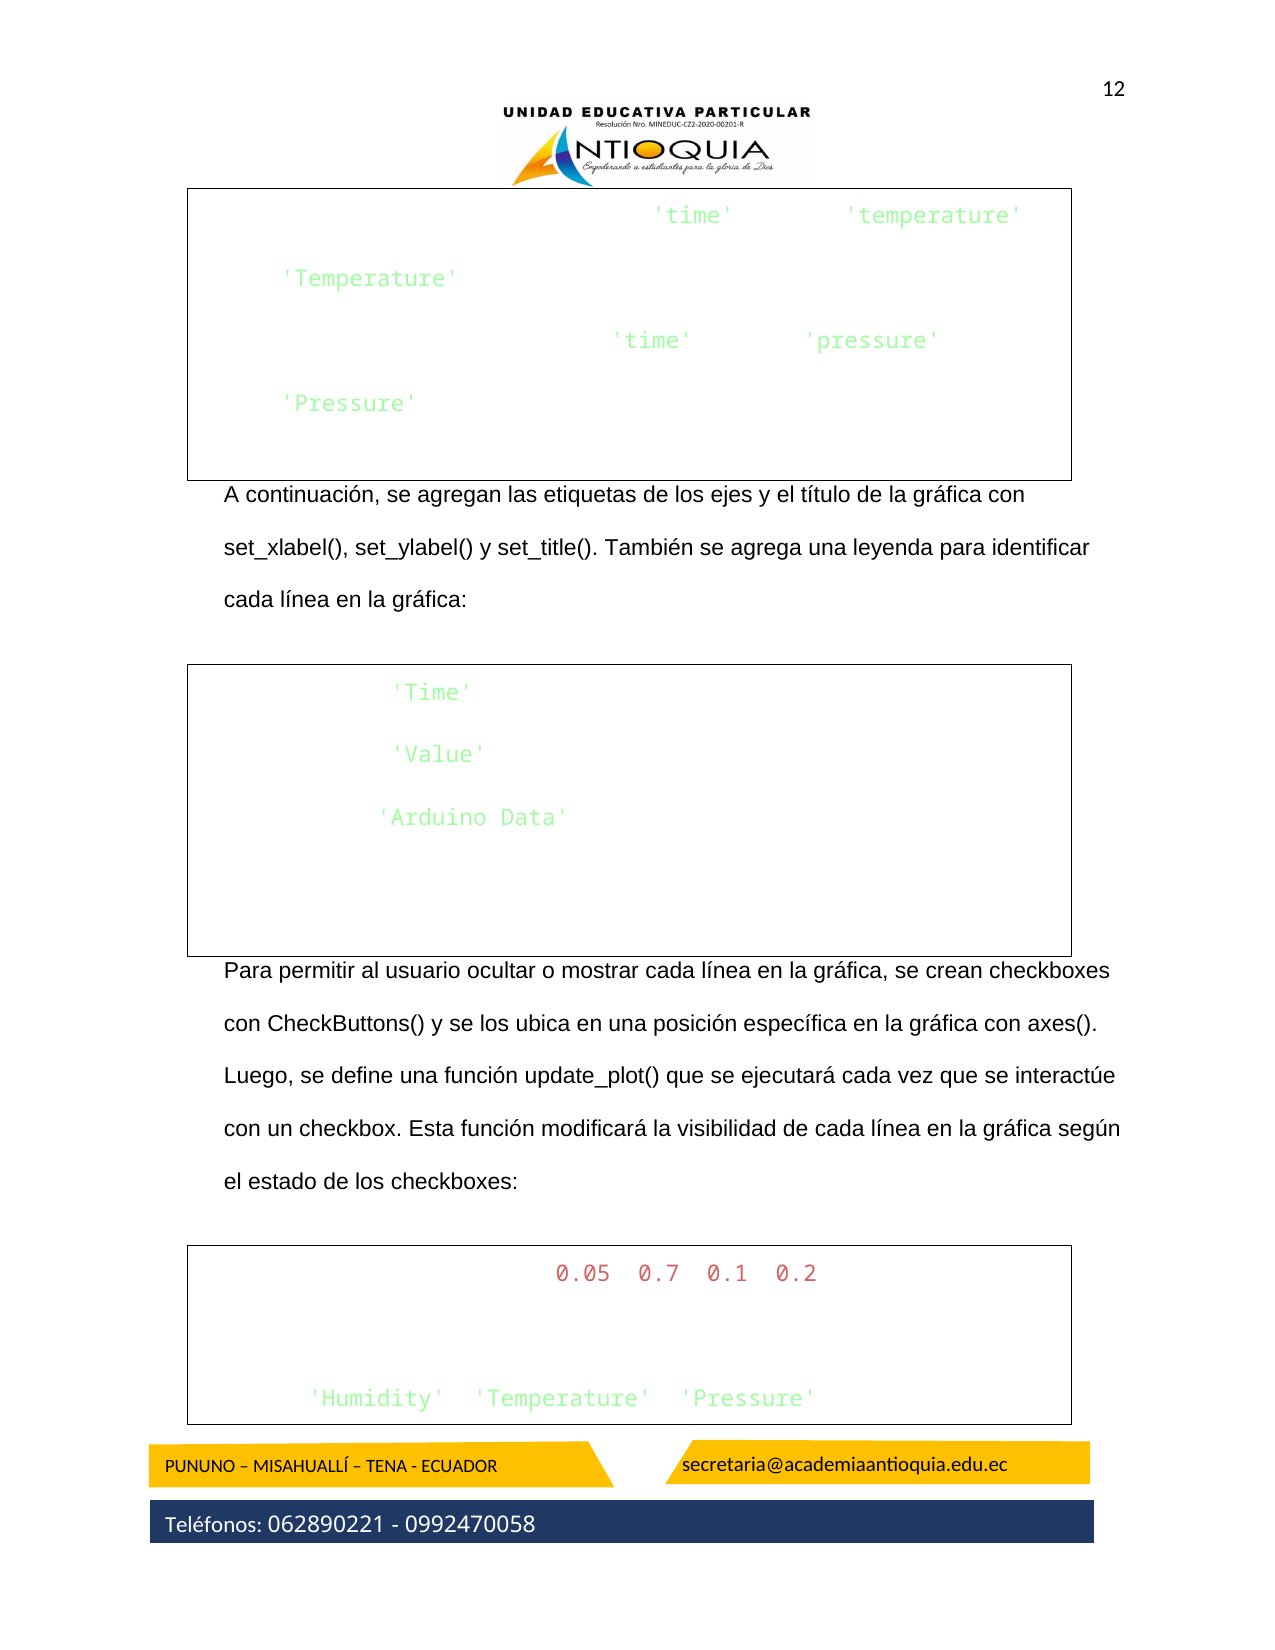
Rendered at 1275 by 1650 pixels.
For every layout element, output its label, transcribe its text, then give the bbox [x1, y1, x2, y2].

table_header ax.set_xlabel('Time') ax.set_ylabel('Value') ax.set_title('Arduino Data') ax.legend() [188, 665, 1071, 956]
text Para permitir al usuario ocultar o mostrar cada línea en la gráfica, se crean checkboxes con CheckButtons() y se los ubica en una posición específica en la gráfica con axes(). Luego, se define una función update_plot() que se ejecutará cada vez que se interactúe con un checkbox. Esta función modificará la visibilidad de cada línea en la gráfica según el estado de los checkboxes: [224, 957, 1125, 1194]
text A continuación, se agregan las etiquetas de los ejes y el título de la gráfica con set_xlabel(), set_ylabel() y set_title(). También se agrega una leyenda para identificar cada línea en la gráfica: [224, 481, 1125, 613]
table_header temperature_plot, = ax.plot(data['time'], data['temperature'], label='Temperature') pressure_plot, = ax.plot(data['time'], data['pressure'], label='Pressure') [188, 189, 1071, 480]
table_header checkboxes_ax = plt.axes([0.05, 0.7, 0.1, 0.2]) checkboxes = widgets.CheckButtons(checkboxes_ax, labels=['Humidity', 'Temperature', 'Pressure']) [188, 1246, 1071, 1423]
